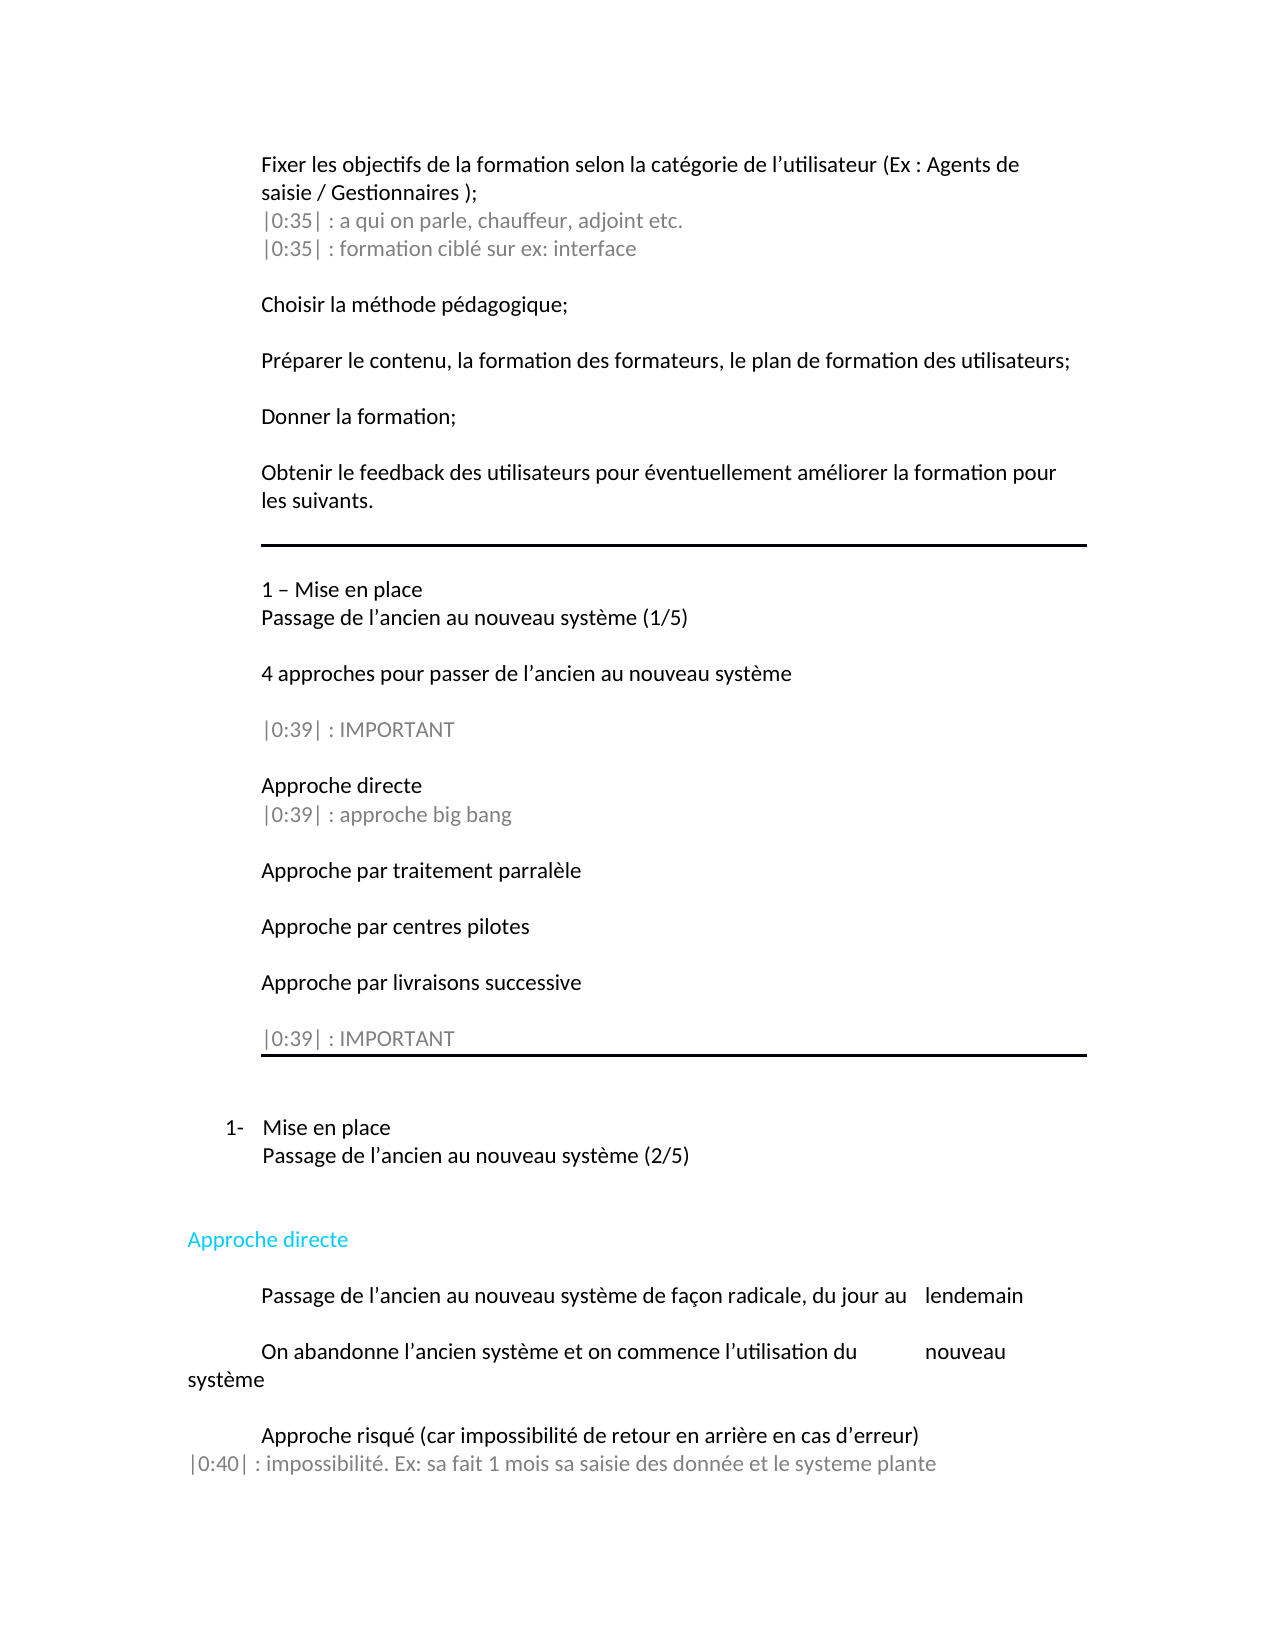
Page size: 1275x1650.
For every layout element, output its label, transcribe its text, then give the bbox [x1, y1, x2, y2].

text Préparer le contenu, la formation des formateurs, le plan de formation des utilisateurs; [261, 346, 1087, 374]
text |0:39| : IMPORTANT [261, 1024, 1087, 1054]
list Passage de l’ancien au nouveau système (2/5) [262, 1141, 1087, 1169]
text Approche directe [187, 1225, 1087, 1253]
text Fixer les objectifs de la formation selon la catégorie de l’utilisateur (Ex : Agents de saisie / Gestionnaires ); [261, 150, 1087, 206]
text |0:40| : impossibilité. Ex: sa fait 1 mois sa saisie des donnée et le systeme plante [187, 1449, 1087, 1477]
text Approche risqué (car impossibilité de retour en arrière en cas d’erreur) [187, 1421, 1087, 1449]
text |0:39| : IMPORTANT [261, 716, 1087, 744]
list Mise en place [225, 1113, 1087, 1141]
text Approche directe [261, 772, 1087, 800]
text |0:39| : approche big bang [261, 800, 1087, 828]
text Approche par livraisons successive [261, 968, 1087, 996]
text |0:35| : a qui on parle, chauffeur, adjoint etc. [261, 206, 1087, 234]
text Approche par centres pilotes [261, 912, 1087, 940]
text Approche par traitement parralèle [261, 856, 1087, 884]
text On abandonne l’ancien système et on commence l’utilisation du nouveau système [187, 1337, 1087, 1393]
text Obtenir le feedback des utilisateurs pour éventuellement améliorer la formation pour les suivants. [261, 458, 1087, 514]
text 4 approches pour passer de l’ancien au nouveau système [261, 659, 1087, 688]
text |0:35| : formation ciblé sur ex: interface [261, 234, 1087, 262]
text Passage de l’ancien au nouveau système de façon radicale, du jour au lendemain [187, 1281, 1087, 1309]
text Choisir la méthode pédagogique; [261, 290, 1087, 318]
text 1 – Mise en place [261, 576, 1087, 603]
text Donner la formation; [261, 402, 1087, 430]
text Passage de l’ancien au nouveau système (1/5) [261, 603, 1087, 632]
